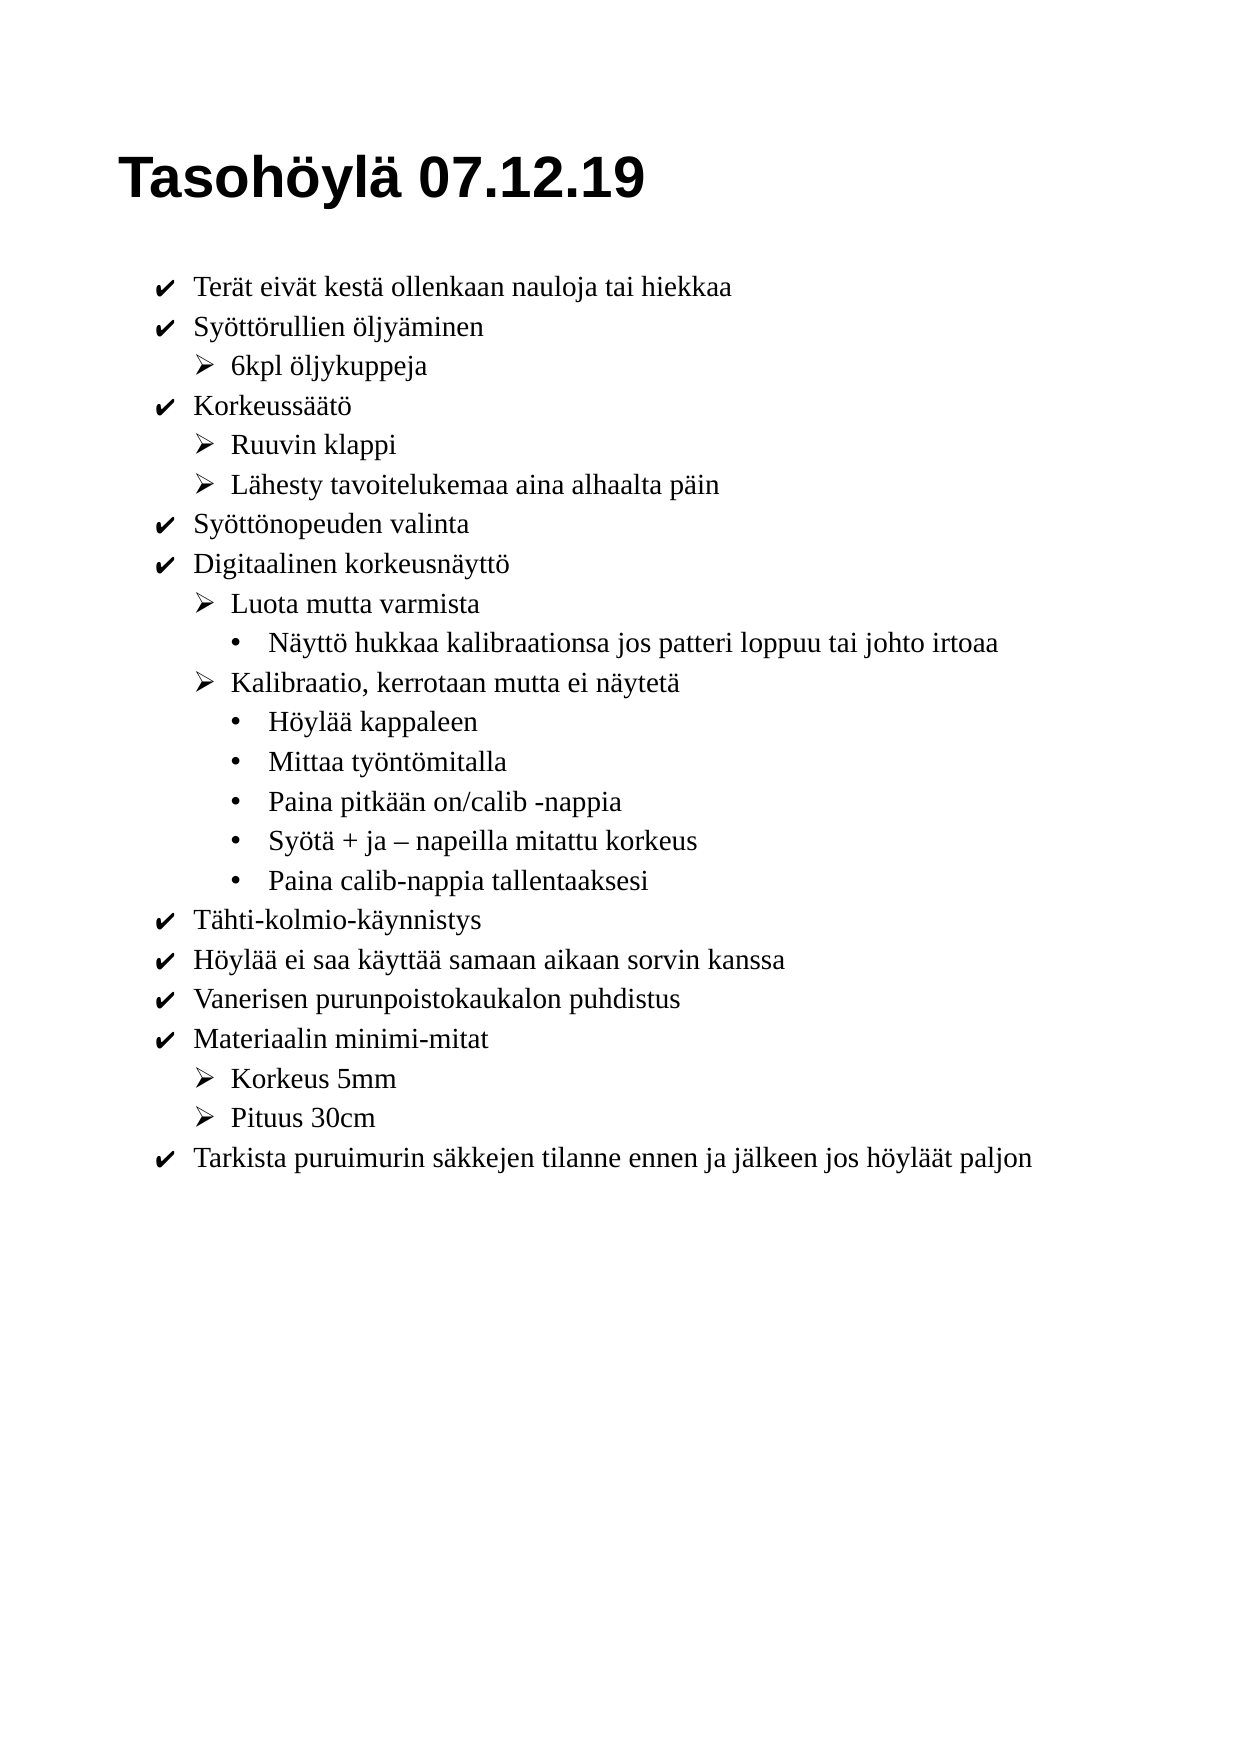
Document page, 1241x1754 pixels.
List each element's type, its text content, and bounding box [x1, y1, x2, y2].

list Paina pitkään on/calib -nappia [231, 784, 1122, 817]
list Lähesty tavoitelukemaa aina alhaalta päin [193, 467, 1122, 501]
list Tähti-kolmio-käynnistys [156, 902, 1122, 936]
list Tarkista puruimurin säkkejen tilanne ennen ja jälkeen jos höyläät paljon [156, 1140, 1122, 1173]
list Syöttönopeuden valinta [156, 507, 1122, 540]
list Syöttörullien öljyäminen [156, 309, 1122, 342]
list Höylää ei saa käyttää samaan aikaan sorvin kanssa [156, 942, 1122, 976]
list Ruuvin klappi [193, 427, 1122, 461]
list Syötä + ja – napeilla mitattu korkeus [231, 823, 1122, 857]
list 6kpl öljykuppeja [193, 348, 1122, 382]
list Materiaalin minimi-mitat [156, 1021, 1122, 1055]
list Pituus 30cm [193, 1100, 1122, 1134]
list Kalibraatio, kerrotaan mutta ei näytetä [193, 665, 1122, 698]
list Vanerisen purunpoistokaukalon puhdistus [156, 982, 1122, 1015]
subtitle Tasohöylä 07.12.19 [118, 143, 1122, 210]
list Näyttö hukkaa kalibraationsa jos patteri loppuu tai johto irtoaa [231, 625, 1122, 659]
list Höylää kappaleen [231, 704, 1122, 738]
list Mittaa työntömitalla [231, 744, 1122, 778]
list Paina calib-nappia tallentaaksesi [231, 863, 1122, 896]
list Korkeussäätö [156, 388, 1122, 421]
list Terät eivät kestä ollenkaan nauloja tai hiekkaa [156, 269, 1122, 303]
list Luota mutta varmista [193, 586, 1122, 619]
list Digitaalinen korkeusnäyttö [156, 546, 1122, 580]
list Korkeus 5mm [193, 1061, 1122, 1094]
